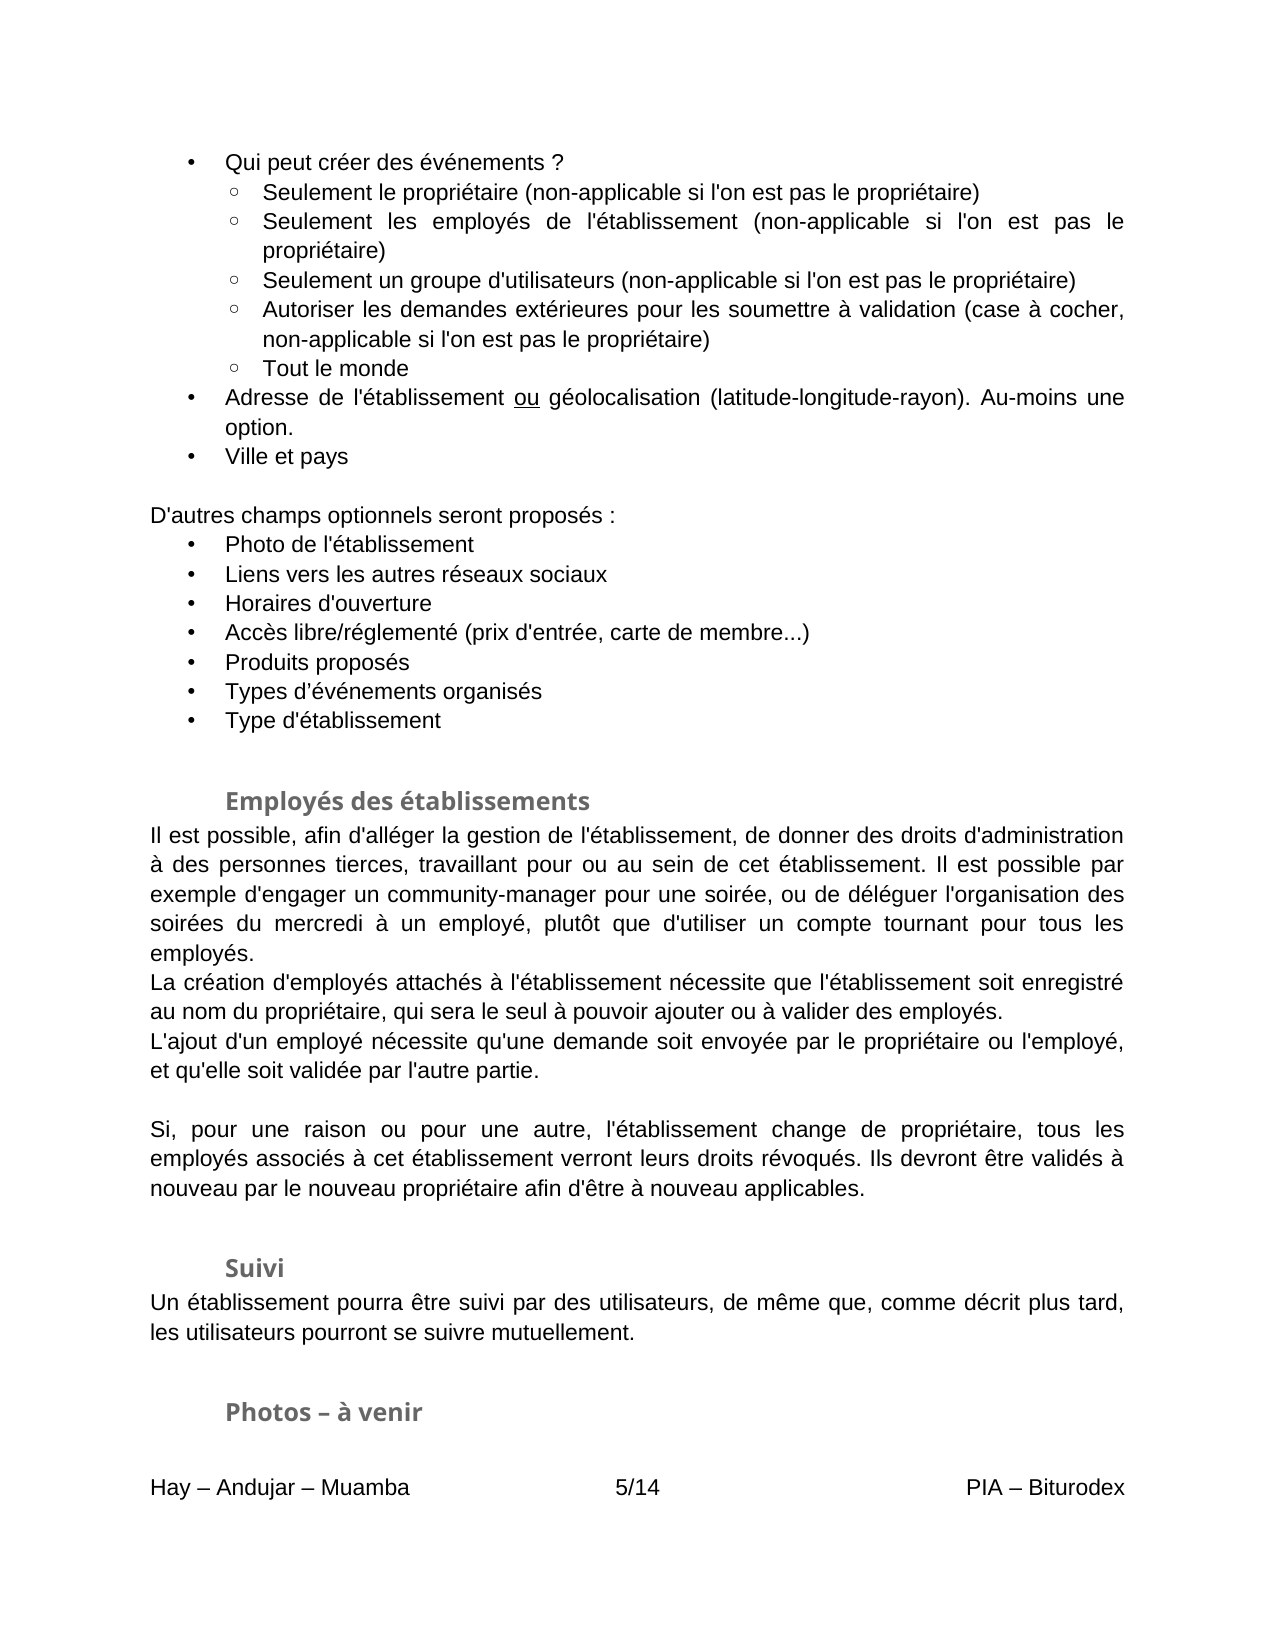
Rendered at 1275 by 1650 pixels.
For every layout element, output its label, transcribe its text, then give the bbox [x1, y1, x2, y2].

list Accès libre/réglementé (prix d'entrée, carte de membre...) [187, 620, 1125, 646]
text Il est possible, afin d'alléger la gestion de l'établissement, de donner des droits d'administration à des personnes tierces, travaillant pour ou au sein de cet établissement. Il est possible par exemple d'engager un community-manager pour une soirée, ou de déléguer l'organisation des soirées du mercredi à un employé, plutôt que d'utiliser un compte tournant pour tous les employés. [150, 823, 1125, 966]
list Type d'établissement [187, 708, 1125, 734]
list Tout le monde [225, 356, 1125, 381]
list Autoriser les demandes extérieures pour les soumettre à validation (case à cocher, non-applicable si l'on est pas le propriétaire) [225, 297, 1125, 352]
list Horaires d'ouverture [187, 591, 1125, 616]
text La création d'employés attachés à l'établissement nécessite que l'établissement soit enregistré au nom du propriétaire, qui sera le seul à pouvoir ajouter ou à valider des employés. [150, 969, 1125, 1024]
list Ville et pays [187, 444, 1125, 469]
text Si, pour une raison ou pour une autre, l'établissement change de propriétaire, tous les employés associés à cet établissement verront leurs droits révoqués. Ils devront être validés à nouveau par le nouveau propriétaire afin d'être à nouveau applicables. [150, 1116, 1125, 1201]
list Seulement un groupe d'utilisateurs (non-applicable si l'on est pas le propriétaire) [225, 267, 1125, 293]
list Seulement le propriétaire (non-applicable si l'on est pas le propriétaire) [225, 179, 1125, 205]
list Adresse de l'établissement ou géolocalisation (latitude-longitude-rayon). Au-moins une option. [187, 385, 1125, 440]
list Types d’événements organisés [187, 679, 1125, 704]
list Seulement les employés de l'établissement (non-applicable si l'on est pas le propriétaire) [225, 209, 1125, 264]
text L'ajout d'un employé nécessite qu'une demande soit envoyée par le propriétaire ou l'employé, et qu'elle soit validée par l'autre partie. [150, 1028, 1125, 1083]
text Un établissement pourra être suivi par des utilisateurs, de même que, comme décrit plus tard, les utilisateurs pourront se suivre mutuellement. [150, 1290, 1125, 1345]
subtitle Suivi [150, 1251, 1125, 1285]
text D'autres champs optionnels seront proposés : [150, 502, 1125, 528]
list Liens vers les autres réseaux sociaux [187, 561, 1125, 587]
list Photo de l'établissement [187, 532, 1125, 557]
list Produits proposés [187, 649, 1125, 675]
list Qui peut créer des événements ? [187, 150, 1125, 176]
subtitle Employés des établissements [150, 783, 1125, 818]
subtitle Photos – à venir [150, 1394, 1125, 1429]
